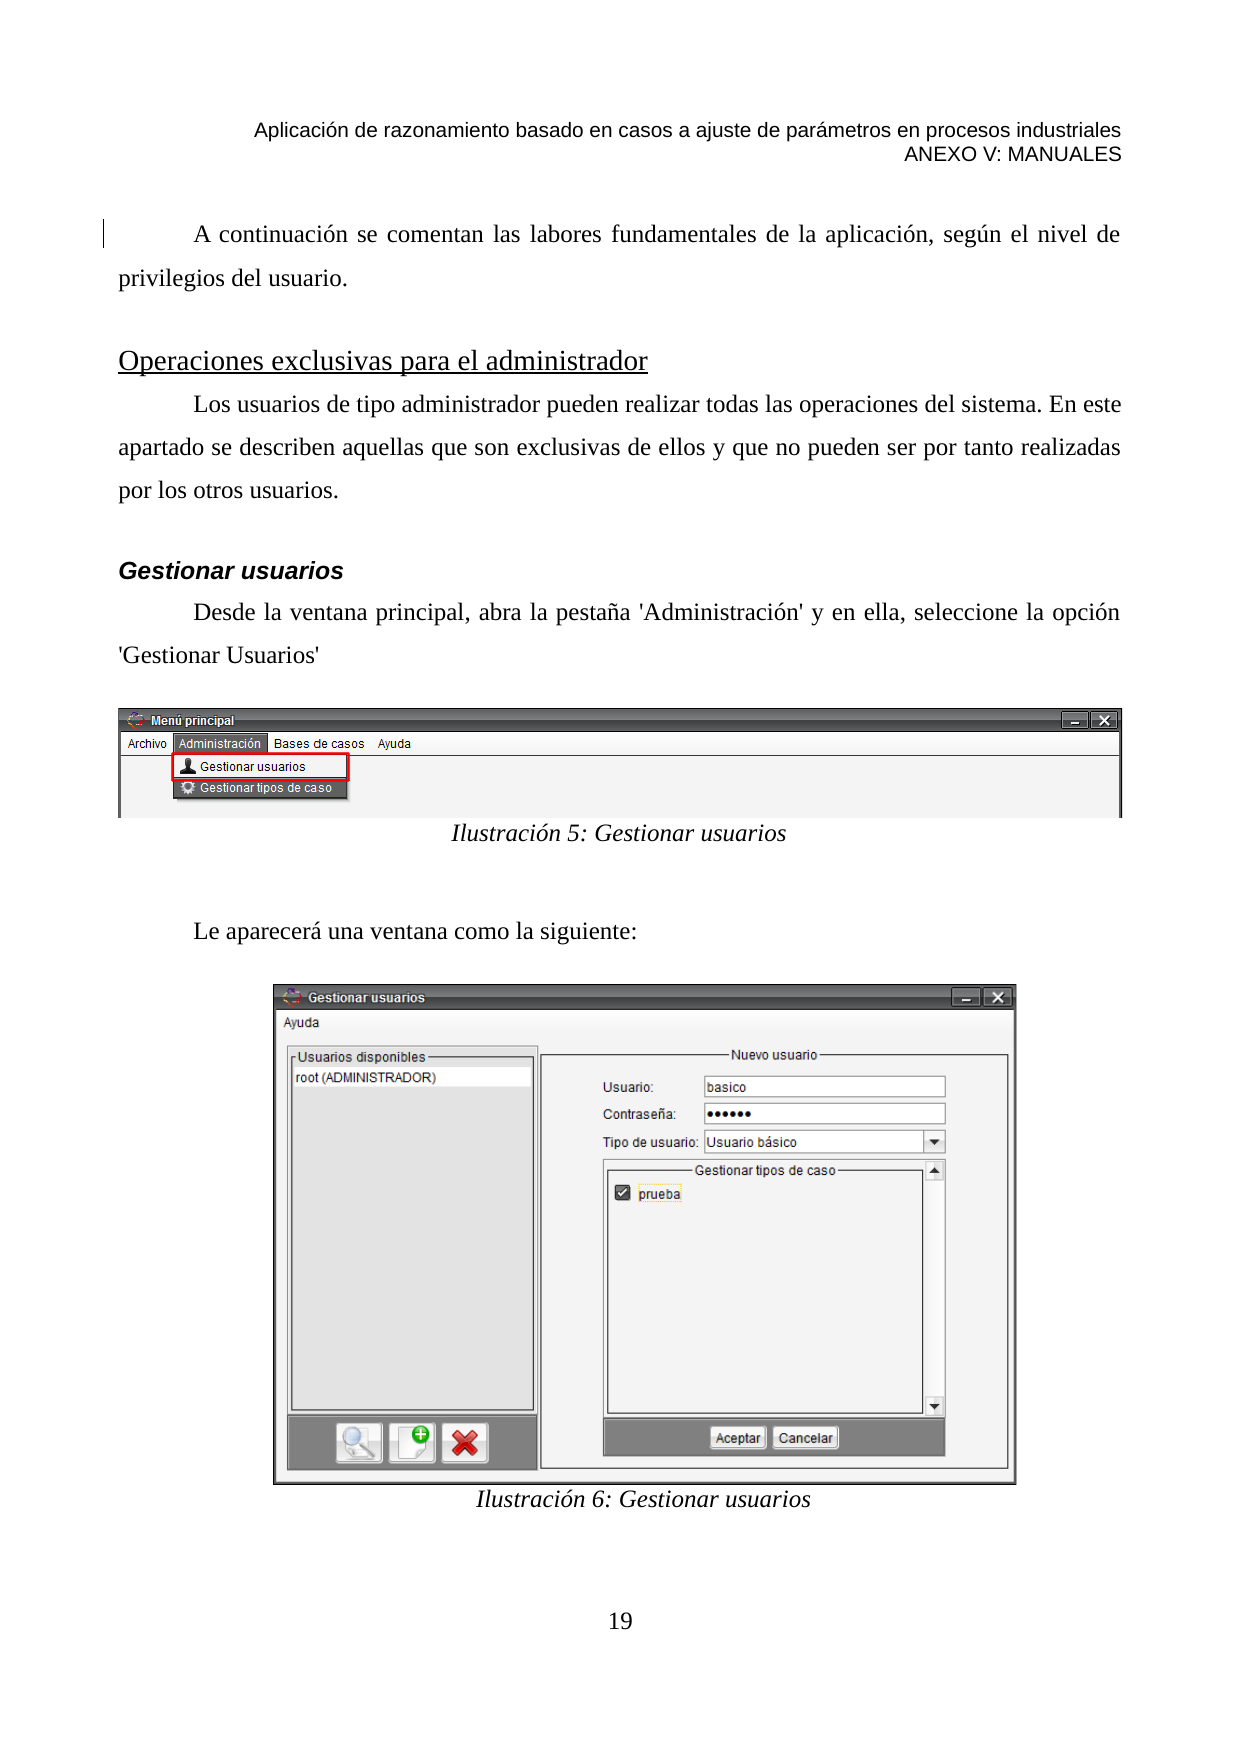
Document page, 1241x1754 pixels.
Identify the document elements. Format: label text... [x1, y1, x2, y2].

picture [273, 984, 1017, 1485]
text Le aparecerá una ventana como la siguiente: [118, 916, 1122, 945]
text Ilustración 5: Gestionar usuarios [118, 818, 1122, 846]
text Desde la ventana principal, abra la pestaña 'Administración' y en ella, seleccione la opción 'Gestionar Usuarios' [118, 597, 1122, 669]
subtitle Operaciones exclusivas para el administrador [118, 343, 1122, 377]
text Los usuarios de tipo administrador pueden realizar todas las operaciones del sistema. En este apartado se describen aquellas que son exclusivas de ellos y que no pueden ser por tanto realizadas por los otros usuarios. [118, 389, 1122, 504]
subtitle Gestionar usuarios [118, 556, 1122, 585]
text A continuación se comentan las labores fundamentales de la aplicación, según el nivel de privilegios del usuario. [118, 219, 1122, 291]
text Ilustración 6: Gestionar usuarios [273, 1485, 1016, 1513]
